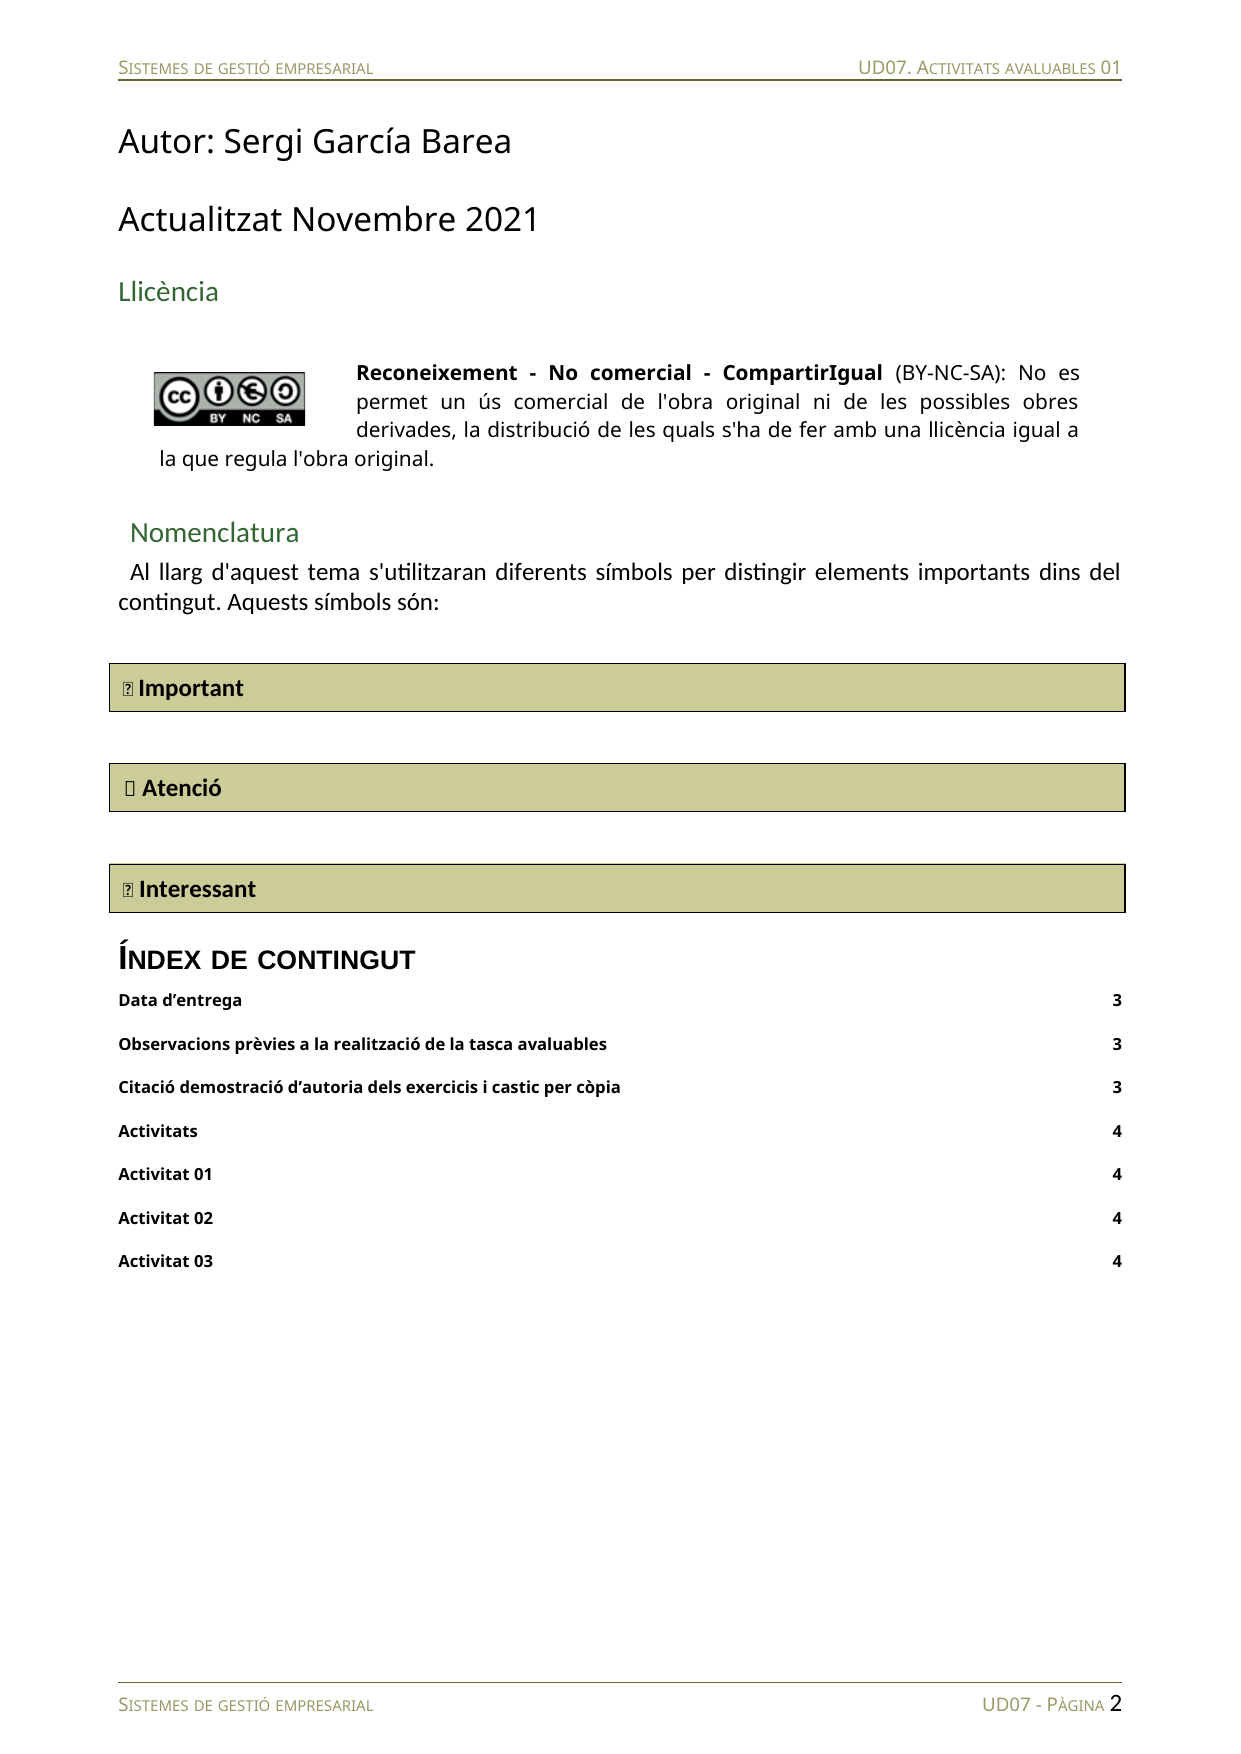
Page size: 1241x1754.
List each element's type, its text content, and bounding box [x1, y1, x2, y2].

text Activitats 4 [118, 1119, 1122, 1142]
text ❕ Atenció [110, 764, 1124, 811]
text 💬 Interessant [110, 865, 1124, 912]
text Actualitzat Novembre 2021 [118, 196, 1122, 241]
text 📖 Important [110, 664, 1124, 711]
text Data d’entrega 3 [118, 989, 1122, 1011]
text Reconeixement - No comercial - CompartirIgual (BY-NC-SA): No es permet un ús comercial de l'obra original ni de les possibles obres derivades, la distribució de les quals s'ha de fer amb una llicència igual a la que regula l'obra original. [159, 358, 1080, 472]
text Autor: Sergi García Barea [118, 118, 1122, 163]
text Observacions prèvies a la realització de la tasca avaluables 3 [118, 1032, 1122, 1055]
text Activitat 03 4 [118, 1250, 1122, 1273]
text Activitat 02 4 [118, 1206, 1122, 1229]
text Citació demostració d’autoria dels exercicis i castic per còpia 3 [118, 1076, 1122, 1098]
text Nomenclatura [118, 514, 1122, 549]
text Llicència [118, 273, 1122, 309]
text Al llarg d'aquest tema s'utilitzaran diferents símbols per distingir elements importants dins del contingut. Aquests símbols són: [118, 556, 1122, 617]
picture [153, 372, 306, 426]
text Índex de contingut [118, 938, 1122, 976]
text Activitat 01 4 [118, 1163, 1122, 1186]
